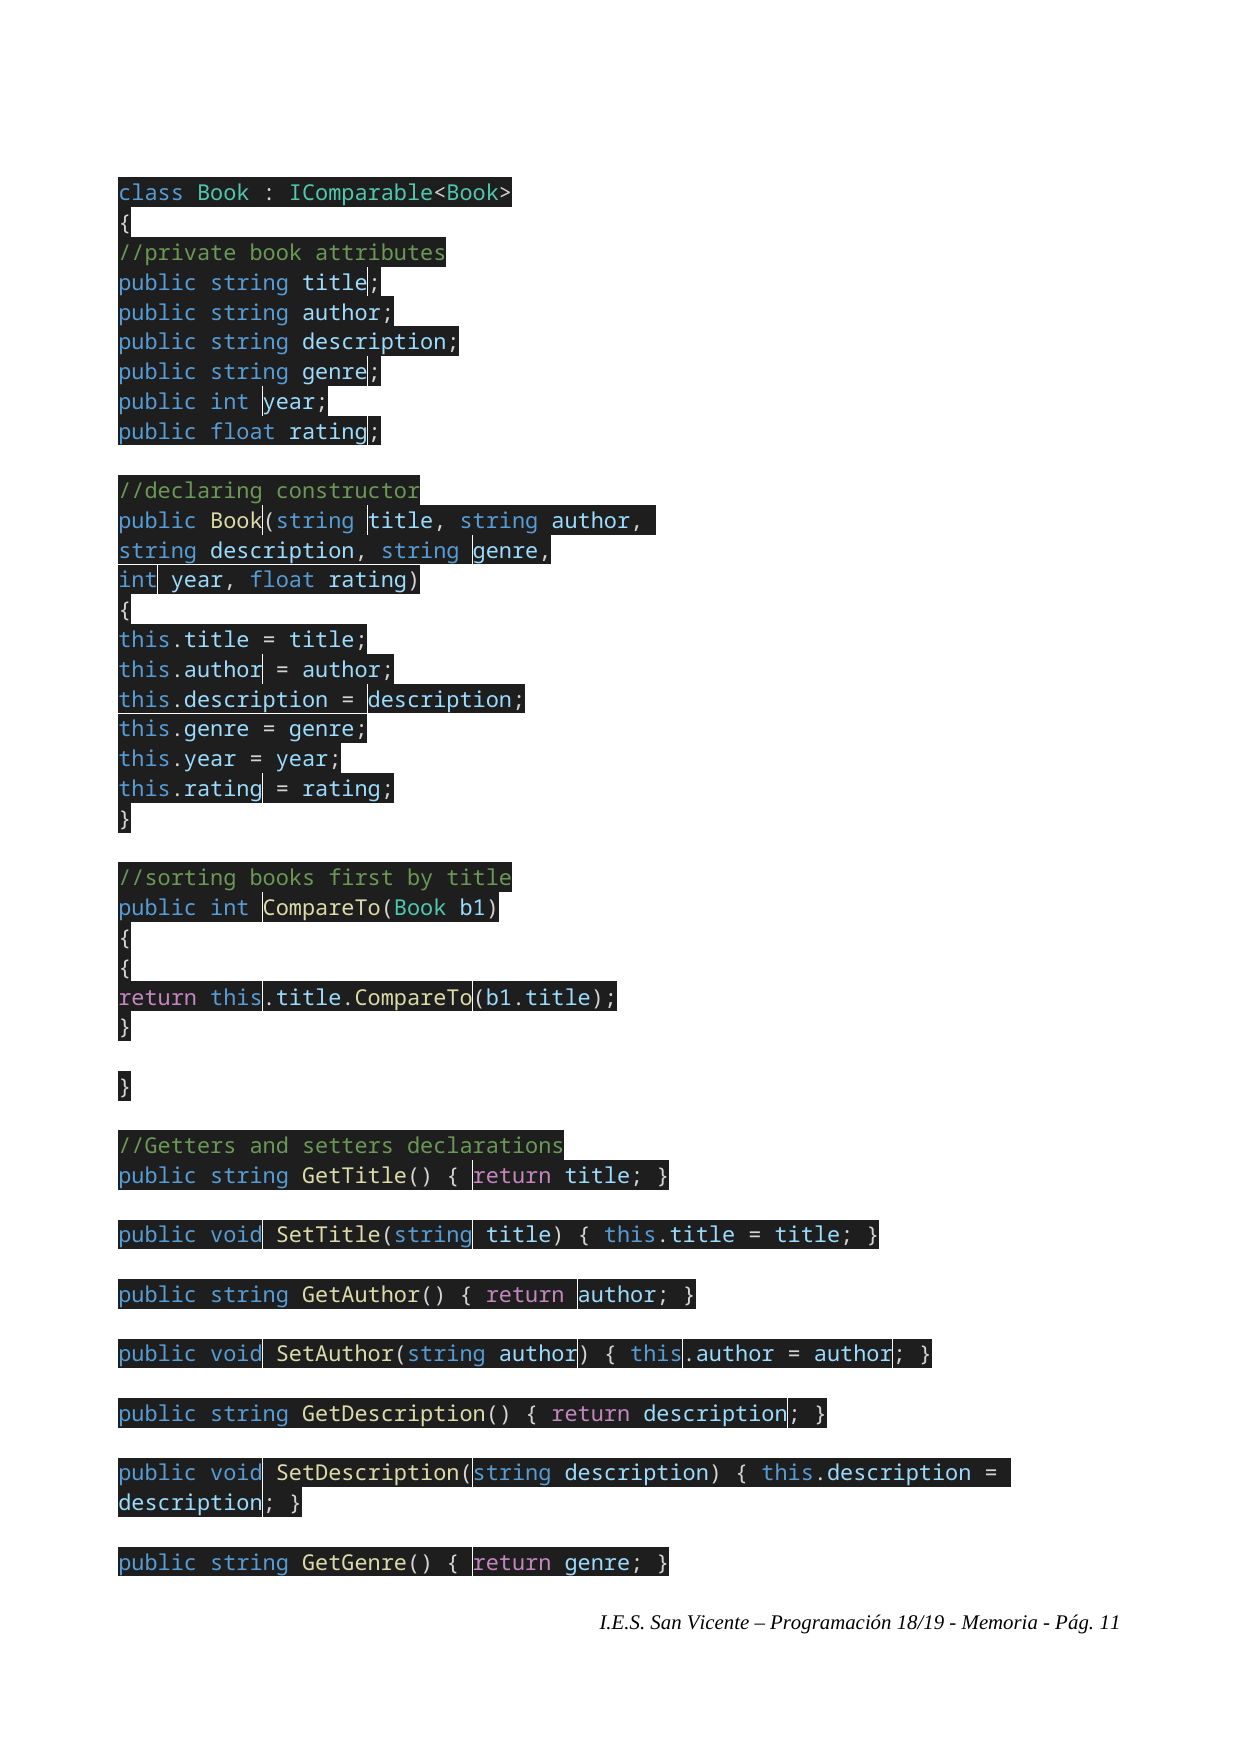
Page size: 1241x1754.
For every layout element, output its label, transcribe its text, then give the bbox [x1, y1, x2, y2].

text //declaring constructor [118, 475, 1122, 505]
text return this.title.CompareTo(b1.title); [118, 981, 1122, 1011]
text public int year; [118, 386, 1122, 416]
text //sorting books first by title [118, 862, 1122, 892]
text { [118, 207, 1122, 237]
text { [118, 922, 1122, 952]
text //private book attributes [118, 237, 1122, 267]
text this.description = description; [118, 684, 1122, 713]
text this.rating = rating; [118, 773, 1122, 803]
text this.genre = genre; [118, 713, 1122, 743]
text } [118, 803, 1122, 833]
text int year, float rating) [118, 564, 1122, 594]
text public void SetTitle(string title) { this.title = title; } [118, 1219, 1122, 1249]
text public string GetDescription() { return description; } [118, 1398, 1122, 1428]
text public Book(string title, string author, [118, 505, 1122, 535]
text public float rating; [118, 416, 1122, 445]
text public string description; [118, 326, 1122, 356]
text public string GetGenre() { return genre; } [118, 1547, 1122, 1576]
text { [118, 594, 1122, 624]
text public void SetAuthor(string author) { this.author = author; } [118, 1338, 1122, 1368]
text } [118, 1011, 1122, 1041]
text public int CompareTo(Book b1) [118, 892, 1122, 922]
text public void SetDescription(string description) { this.description = description; } [118, 1457, 1122, 1517]
text class Book : IComparable<Book> [118, 177, 1122, 207]
text string description, string genre, [118, 535, 1122, 564]
text public string author; [118, 296, 1122, 326]
text this.title = title; [118, 624, 1122, 654]
text public string GetAuthor() { return author; } [118, 1279, 1122, 1309]
text this.year = year; [118, 743, 1122, 773]
text //Getters and setters declarations [118, 1130, 1122, 1160]
text public string genre; [118, 356, 1122, 386]
text { [118, 952, 1122, 981]
text public string title; [118, 267, 1122, 296]
text this.author = author; [118, 654, 1122, 684]
text } [118, 1071, 1122, 1101]
text public string GetTitle() { return title; } [118, 1160, 1122, 1190]
